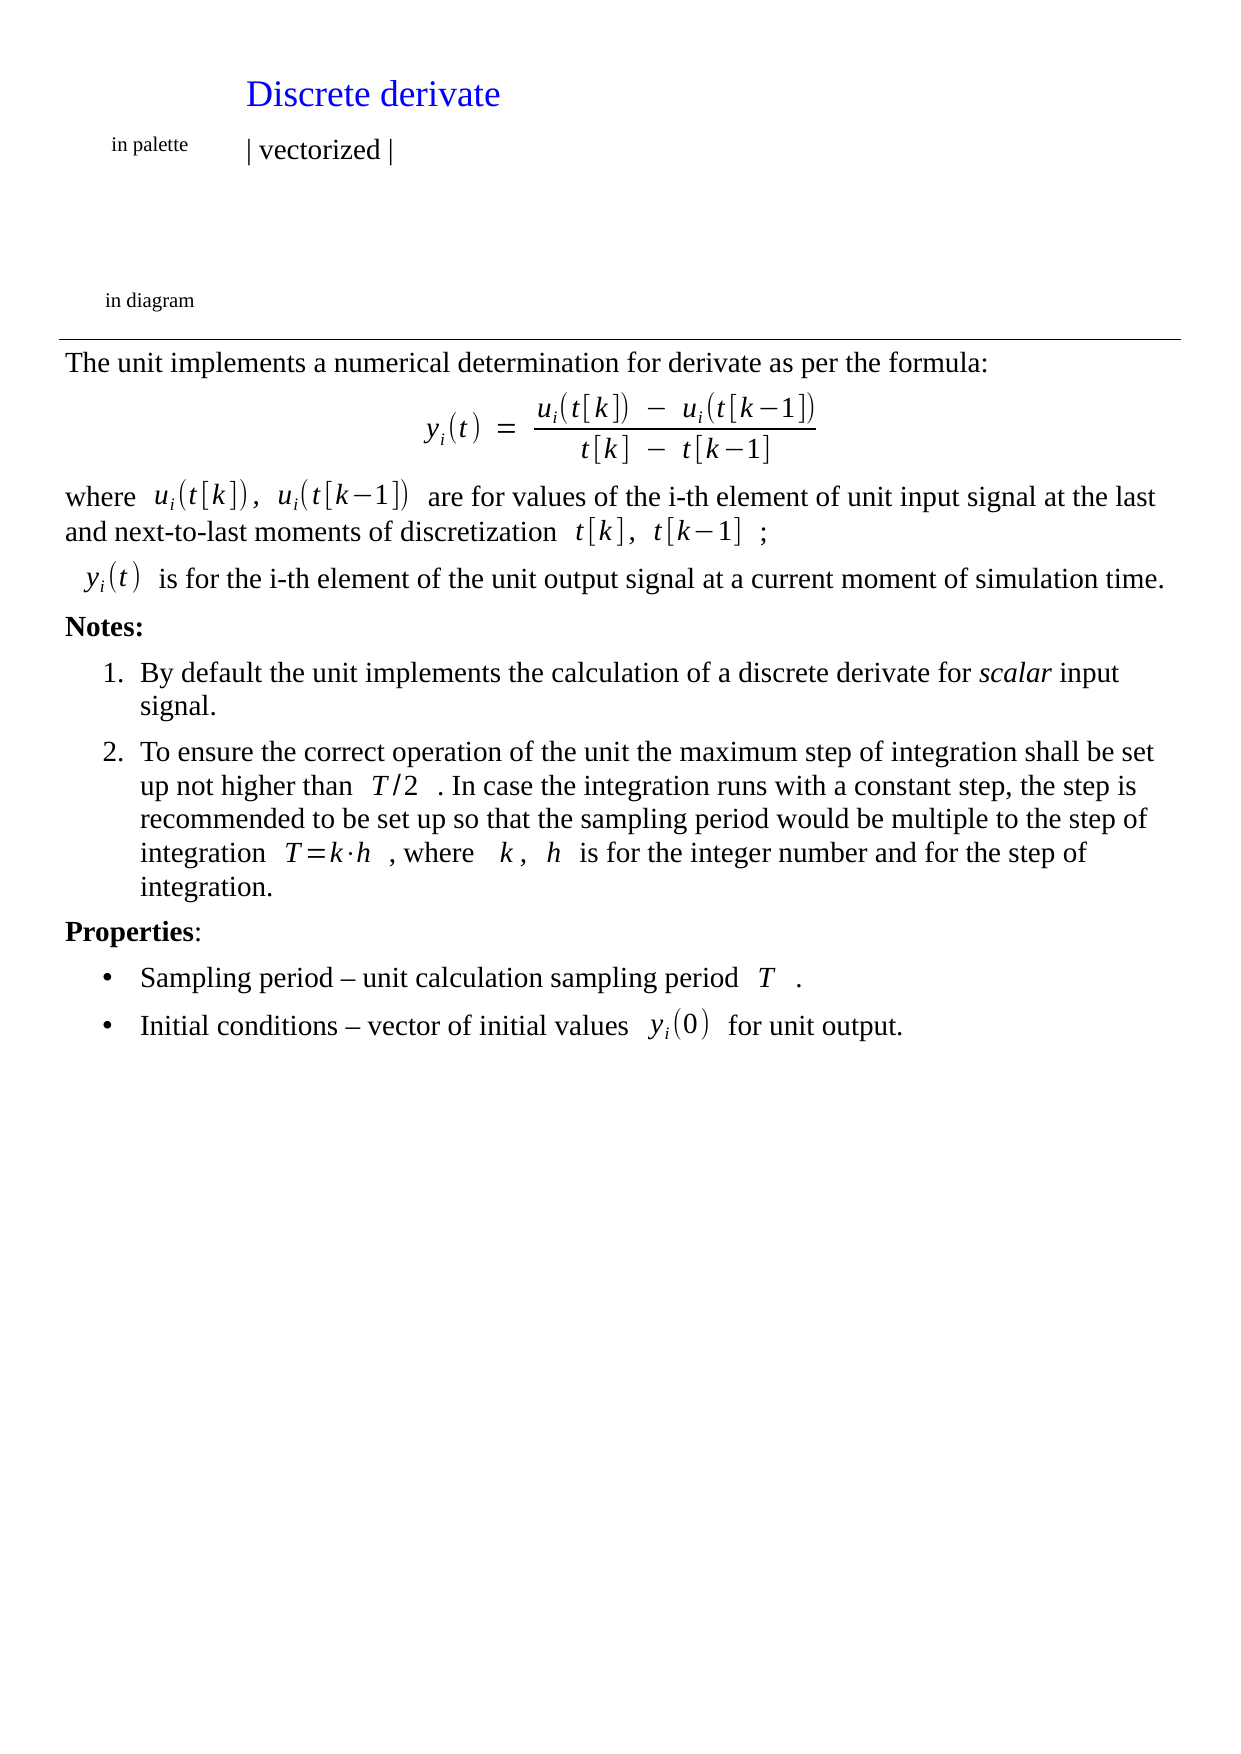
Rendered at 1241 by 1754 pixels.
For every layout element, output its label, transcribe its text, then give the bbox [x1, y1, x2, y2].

table_header [59, 59, 240, 127]
table_cell [59, 184, 240, 282]
table_cell [240, 184, 1181, 282]
table_cell [240, 282, 1181, 339]
table_cell in palette [59, 127, 240, 184]
table_cell The unit implements a numerical determination for derivate as per the formula: whereare for values of the i-th element of unit input signal at the last and next-to-last moments of discretization; is for the i-th element of the unit output signal at a current moment of simulation time. Notes: By default the unit implements the calculation of a discrete derivate for scalar input signal. To ensure the correct operation of the unit the maximum step of integration shall be set up not higher than. In case the integration runs with a constant step, the step is recommended to be set up so that the sampling period would be multiple to the step of integration, where is for the integer number and for the step of integration. Properties: Sampling period – unit calculation sampling period. Initial conditions – vector of initial valuesfor unit output. [59, 340, 1181, 1061]
table_cell | vectorized | [240, 127, 1181, 184]
table_cell in diagram [59, 282, 240, 339]
table_header Discrete derivate [240, 59, 1181, 127]
